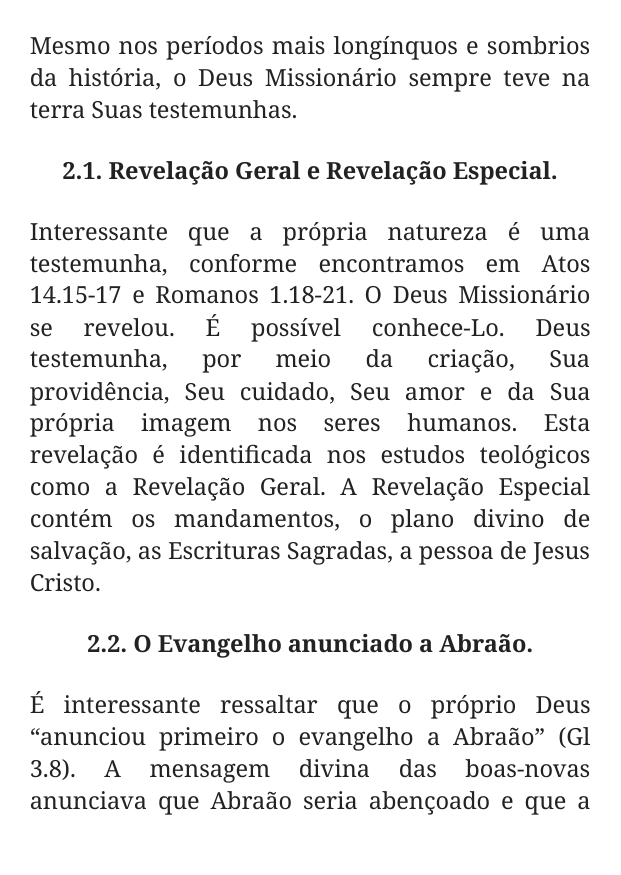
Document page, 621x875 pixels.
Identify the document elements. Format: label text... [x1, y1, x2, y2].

text 2.1. Revelação Geral e Revelação Especial. [29, 154, 591, 186]
text 2.2. O Evangelho anunciado a Abraão. [29, 627, 591, 659]
text Mesmo nos períodos mais longínquos e sombrios da história, o Deus Missionário sempre teve na terra Suas testemunhas. [29, 29, 591, 125]
text É interessante ressaltar que o próprio Deus “anunciou primeiro o evangelho a Abraão” (Gl 3.8). A mensagem divina das boas-novas anunciava que Abraão seria abençoado e que a [29, 688, 591, 816]
text Interessante que a própria natureza é uma testemunha, conforme encontramos em Atos 14.15-17 e Romanos 1.18-21. O Deus Missionário se revelou. É possível conhece-Lo. Deus testemunha, por meio da criação, Sua providência, Seu cuidado, Seu amor e da Sua própria imagem nos seres humanos. Esta revelação é identificada nos estudos teológicos como a Revelação Geral. A Revelação Especial contém os mandamentos, o plano divino de salvação, as Escrituras Sagradas, a pessoa de Jesus Cristo. [29, 215, 591, 599]
